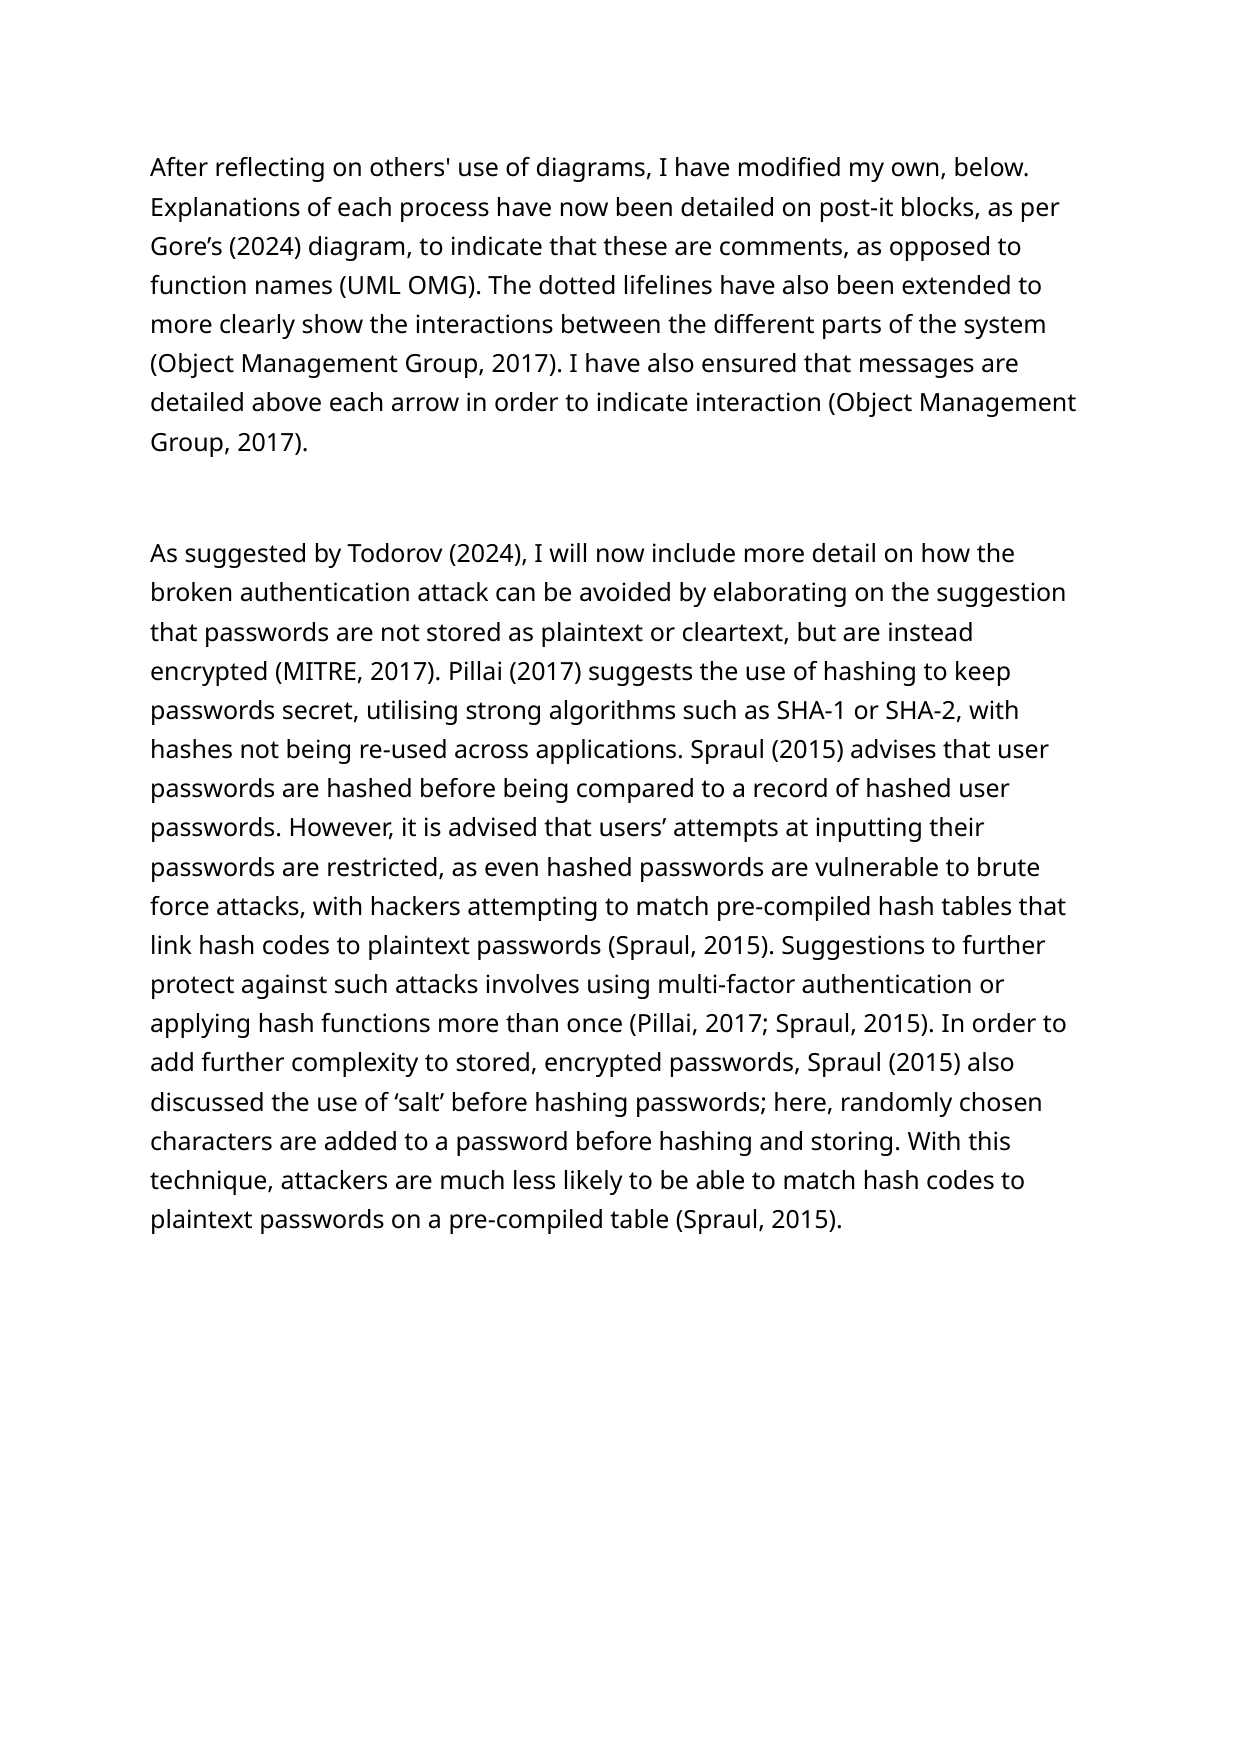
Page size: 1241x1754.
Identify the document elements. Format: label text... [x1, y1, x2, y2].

text As suggested by Todorov (2024), I will now include more detail on how the broken authentication attack can be avoided by elaborating on the suggestion that passwords are not stored as plaintext or cleartext, but are instead encrypted (MITRE, 2017). Pillai (2017) suggests the use of hashing to keep passwords secret, utilising strong algorithms such as SHA-1 or SHA-2, with hashes not being re-used across applications. Spraul (2015) advises that user passwords are hashed before being compared to a record of hashed user passwords. However, it is advised that users’ attempts at inputting their passwords are restricted, as even hashed passwords are vulnerable to brute force attacks, with hackers attempting to match pre-compiled hash tables that link hash codes to plaintext passwords (Spraul, 2015). Suggestions to further protect against such attacks involves using multi-factor authentication or applying hash functions more than once (Pillai, 2017; Spraul, 2015). In order to add further complexity to stored, encrypted passwords, Spraul (2015) also discussed the use of ‘salt’ before hashing passwords; here, randomly chosen characters are added to a password before hashing and storing. With this technique, attackers are much less likely to be able to match hash codes to plaintext passwords on a pre-compiled table (Spraul, 2015). [150, 536, 1090, 1236]
text After reflecting on others' use of diagrams, I have modified my own, below. Explanations of each process have now been detailed on post-it blocks, as per Gore’s (2024) diagram, to indicate that these are comments, as opposed to function names (UML OMG). The dotted lifelines have also been extended to more clearly show the interactions between the different parts of the system (Object Management Group, 2017). I have also ensured that messages are detailed above each arrow in order to indicate interaction (Object Management Group, 2017). [150, 150, 1090, 458]
